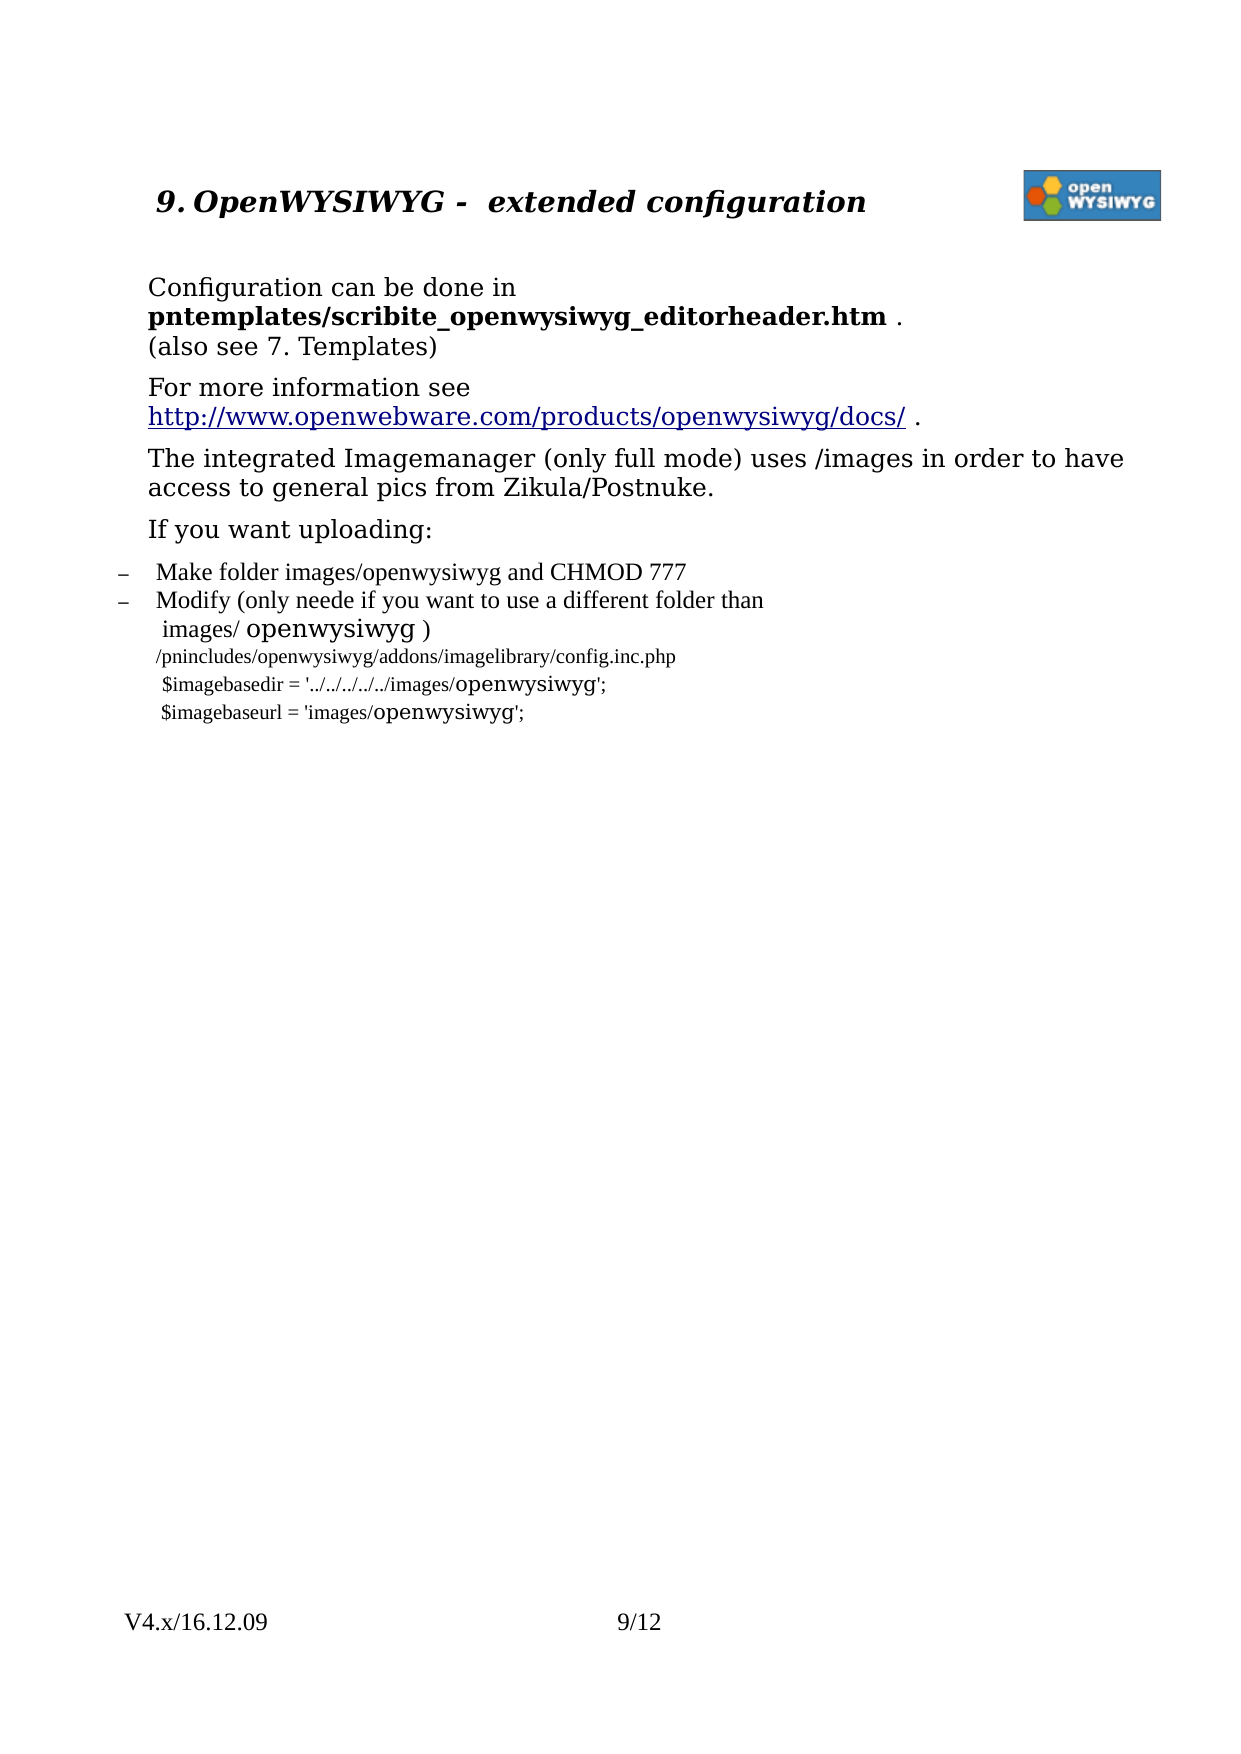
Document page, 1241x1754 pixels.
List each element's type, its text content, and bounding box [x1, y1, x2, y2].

text Configuration can be done in pntemplates/scribite_openwysiwyg_editorheader.htm . (also see 7. Templates) [148, 273, 1160, 361]
list Make folder images/openwysiwyg and CHMOD 777 [118, 557, 1160, 586]
picture [1023, 170, 1162, 221]
text If you want uploading: [148, 515, 1160, 544]
subtitle OpenWYSIWYG - extended configuration [156, 185, 1023, 219]
text For more information see http://www.openwebware.com/products/openwysiwyg/docs/ . [148, 373, 1160, 432]
text The integrated Imagemanager (only full mode) uses /images in order to have access to general pics from Zikula/Postnuke. [148, 444, 1160, 503]
list Modify (only neede if you want to use a different folder than images/ openwysiwyg ) /pnincludes/openwysiwyg/addons/imagelibrary/config.inc.php $imagebasedir = '../../../../../images/openwysiwyg'; $imagebaseurl = 'images/openwysiwyg'; [118, 586, 1160, 726]
